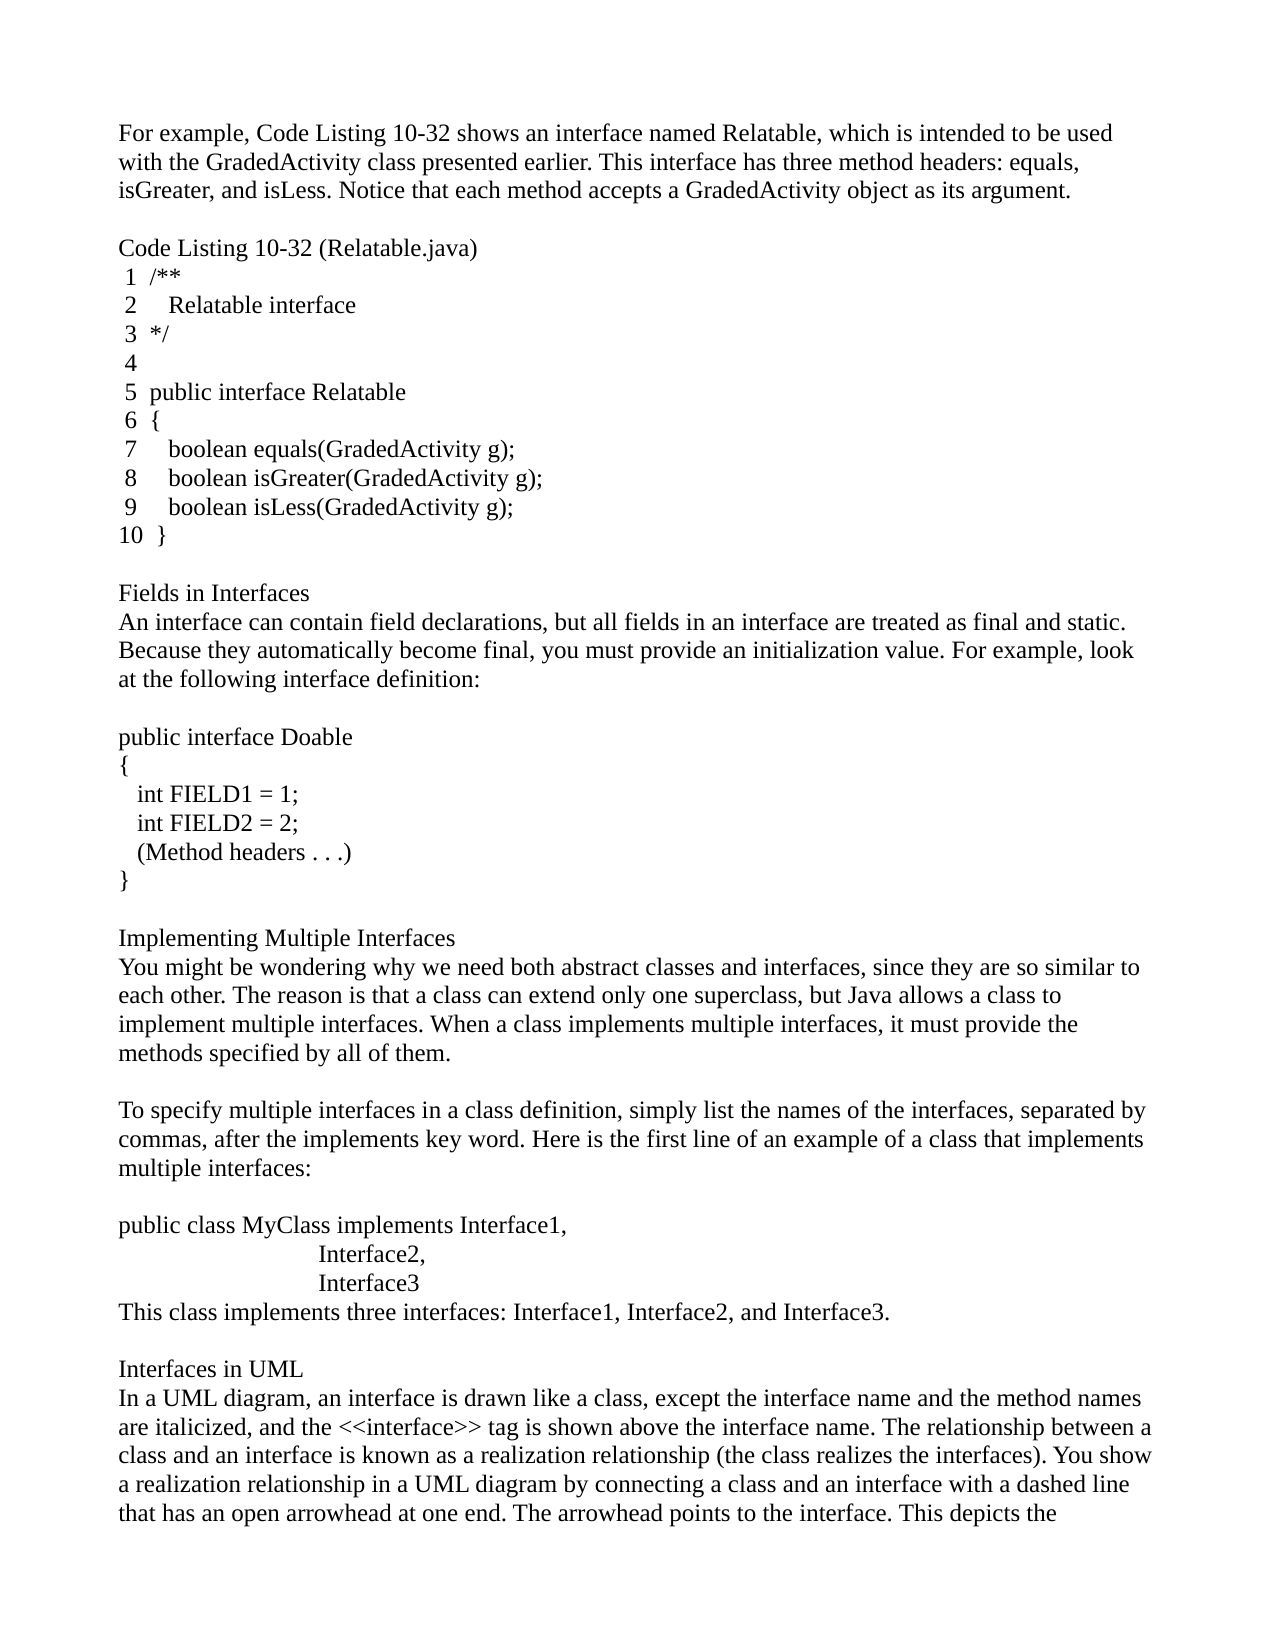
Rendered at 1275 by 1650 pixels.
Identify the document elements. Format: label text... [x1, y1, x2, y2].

text int FIELD1 = 1; [118, 779, 1157, 808]
text An interface can contain field declarations, but all fields in an interface are treated as final and static. Because they automatically become final, you must provide an initialization value. For example, look at the following interface definition: [118, 607, 1157, 693]
text You might be wondering why we need both abstract classes and interfaces, since they are so similar to each other. The reason is that a class can extend only one superclass, but Java allows a class to implement multiple interfaces. When a class implements multiple interfaces, it must provide the methods specified by all of them. [118, 952, 1157, 1067]
text 3 */ [118, 319, 1157, 348]
text To specify multiple interfaces in a class definition, simply list the names of the interfaces, separated by commas, after the implements key word. Here is the first line of an example of a class that implements multiple interfaces: [118, 1096, 1157, 1182]
text Interfaces in UML [118, 1354, 1157, 1383]
text int FIELD2 = 2; [118, 808, 1157, 837]
text } [118, 866, 1157, 894]
text 7 boolean equals(GradedActivity g); [118, 434, 1157, 463]
text 5 public interface Relatable [118, 377, 1157, 406]
text For example, Code Listing 10-32 shows an interface named Relatable, which is intended to be used with the GradedActivity class presented earlier. This interface has three method headers: equals, isGreater, and isLess. Notice that each method accepts a GradedActivity object as its argument. [118, 118, 1157, 204]
text Fields in Interfaces [118, 578, 1157, 607]
text 6 { [118, 406, 1157, 434]
text public class MyClass implements Interface1, [118, 1211, 1157, 1239]
text Implementing Multiple Interfaces [118, 923, 1157, 952]
text 1 /** [118, 262, 1157, 291]
text 9 boolean isLess(GradedActivity g); [118, 492, 1157, 521]
text 4 [118, 348, 1157, 377]
text Code Listing 10-32 (Relatable.java) [118, 233, 1157, 262]
text 8 boolean isGreater(GradedActivity g); [118, 463, 1157, 492]
text In a UML diagram, an interface is drawn like a class, except the interface name and the method names are italicized, and the <<interface>> tag is shown above the interface name. The relationship between a class and an interface is known as a realization relationship (the class realizes the interfaces). You show a realization relationship in a UML diagram by connecting a class and an interface with a dashed line that has an open arrowhead at one end. The arrowhead points to the interface. This depicts the [118, 1383, 1157, 1527]
text public interface Doable [118, 722, 1157, 751]
text 2 Relatable interface [118, 291, 1157, 319]
text Interface3 [118, 1268, 1157, 1297]
text This class implements three interfaces: Interface1, Interface2, and Interface3. [118, 1297, 1157, 1326]
text (Method headers . . .) [118, 837, 1157, 866]
text Interface2, [118, 1239, 1157, 1268]
text { [118, 751, 1157, 779]
text 10 } [118, 521, 1157, 549]
